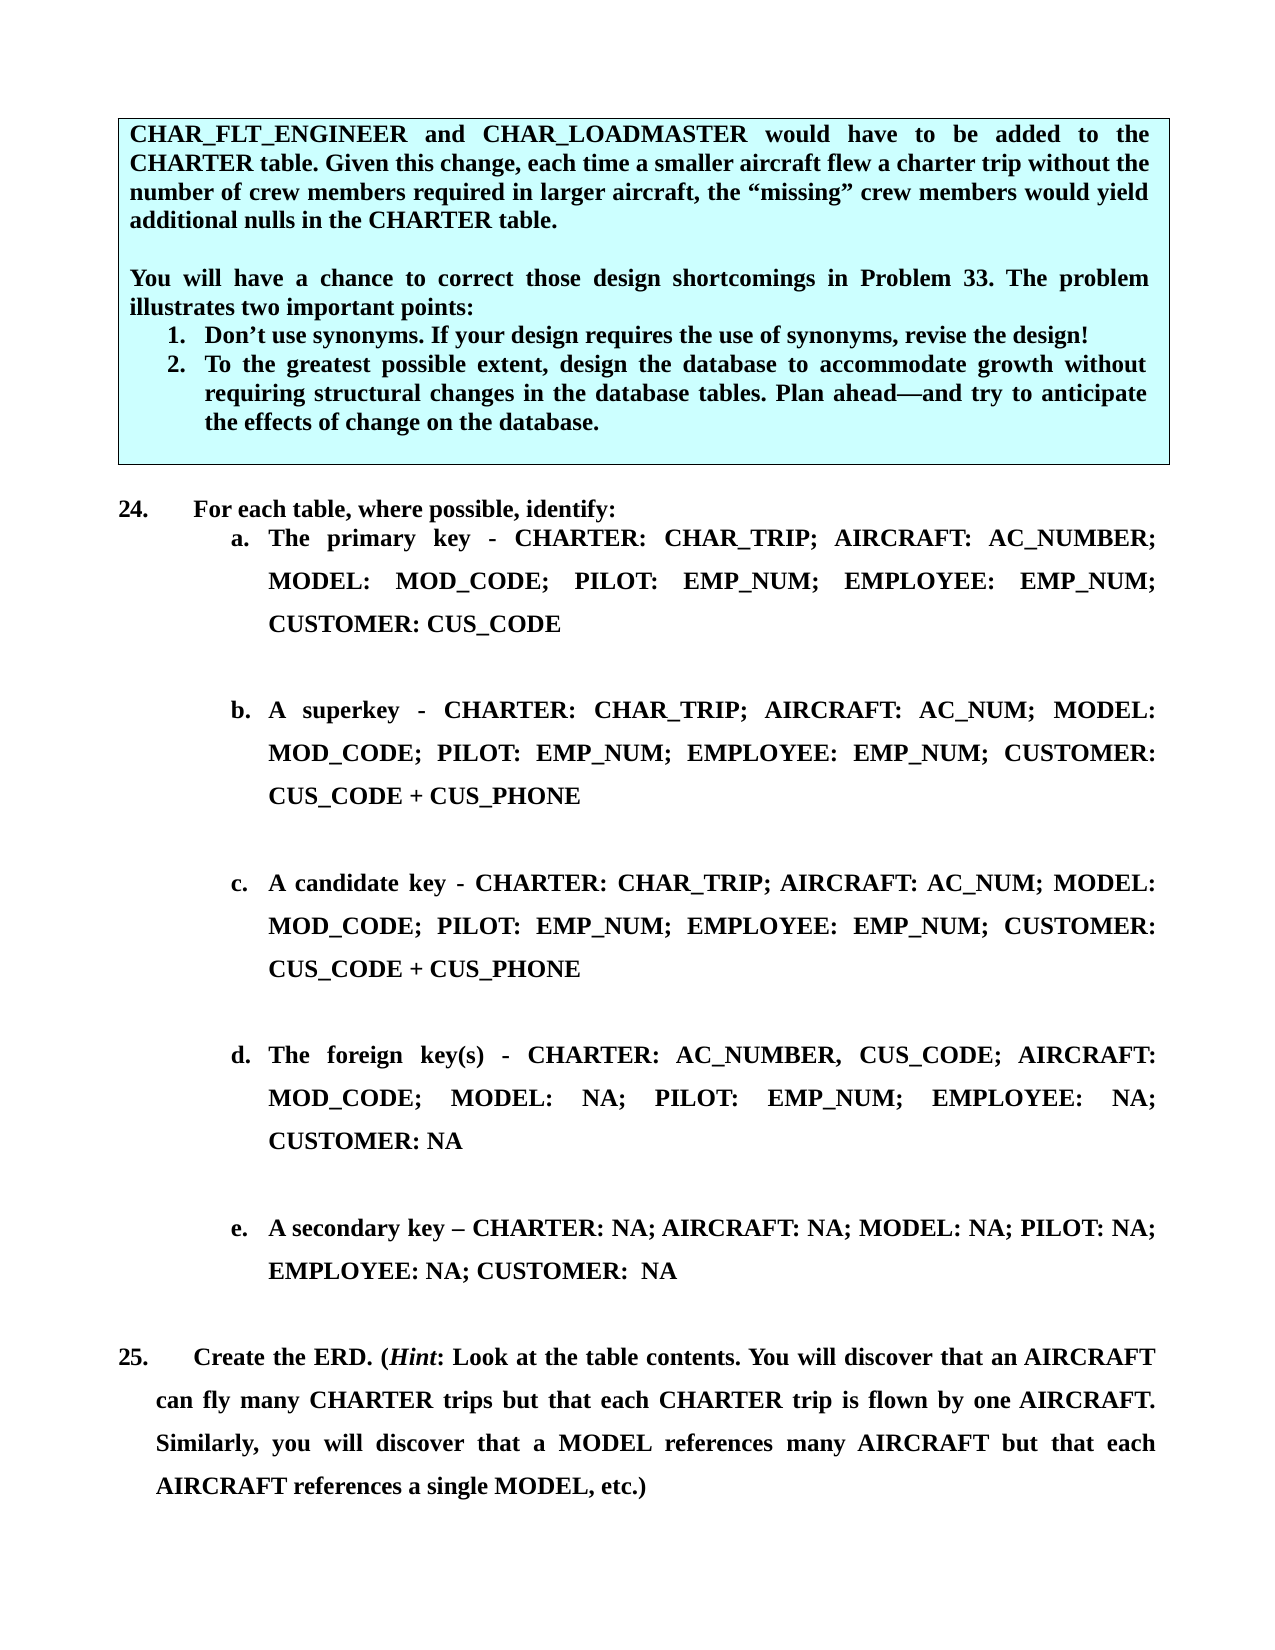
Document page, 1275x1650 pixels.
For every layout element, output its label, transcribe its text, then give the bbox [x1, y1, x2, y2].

list A candidate key - CHARTER: CHAR_TRIP; AIRCRAFT: AC_NUM; MODEL: MOD_CODE; PILOT: EMP_NUM; EMPLOYEE: EMP_NUM; CUSTOMER: CUS_CODE + CUS_PHONE [231, 868, 1157, 983]
list The foreign key(s) - CHARTER: AC_NUMBER, CUS_CODE; AIRCRAFT: MOD_CODE; MODEL: NA; PILOT: EMP_NUM; EMPLOYEE: NA; CUSTOMER: NA [231, 1040, 1157, 1155]
list A superkey - CHARTER: CHAR_TRIP; AIRCRAFT: AC_NUM; MODEL: MOD_CODE; PILOT: EMP_NUM; EMPLOYEE: EMP_NUM; CUSTOMER: CUS_CODE + CUS_PHONE [231, 695, 1157, 810]
list For each table, where possible, identify: [118, 494, 1157, 523]
list The primary key - CHARTER: CHAR_TRIP; AIRCRAFT: AC_NUMBER; MODEL: MOD_CODE; PILOT: EMP_NUM; EMPLOYEE: EMP_NUM; CUSTOMER: CUS_CODE [231, 523, 1157, 638]
list A secondary key – CHARTER: NA; AIRCRAFT: NA; MODEL: NA; PILOT: NA; EMPLOYEE: NA; CUSTOMER: NA [231, 1213, 1157, 1284]
list Create the ERD. (Hint: Look at the table contents. You will discover that an AIRCRAFT can fly many CHARTER trips but that each CHARTER trip is flown by one AIRCRAFT. Similarly, you will discover that a MODEL references many AIRCRAFT but that each AIRCRAFT references a single MODEL, etc.) [118, 1342, 1157, 1500]
table_header CHAR_FLT_ENGINEER and CHAR_LOADMASTER would have to be added to the CHARTER table. Given this change, each time a smaller aircraft flew a charter trip without the number of crew members required in larger aircraft, the “missing” crew members would yield additional nulls in the CHARTER table. You will have a chance to correct those design shortcomings in Problem 33. The problem illustrates two important points: Don’t use synonyms. If your design requires the use of synonyms, revise the design! To the greatest possible extent, design the database to accommodate growth without requiring structural changes in the database tables. Plan ahead—and try to anticipate the effects of change on the database. [119, 119, 1169, 464]
